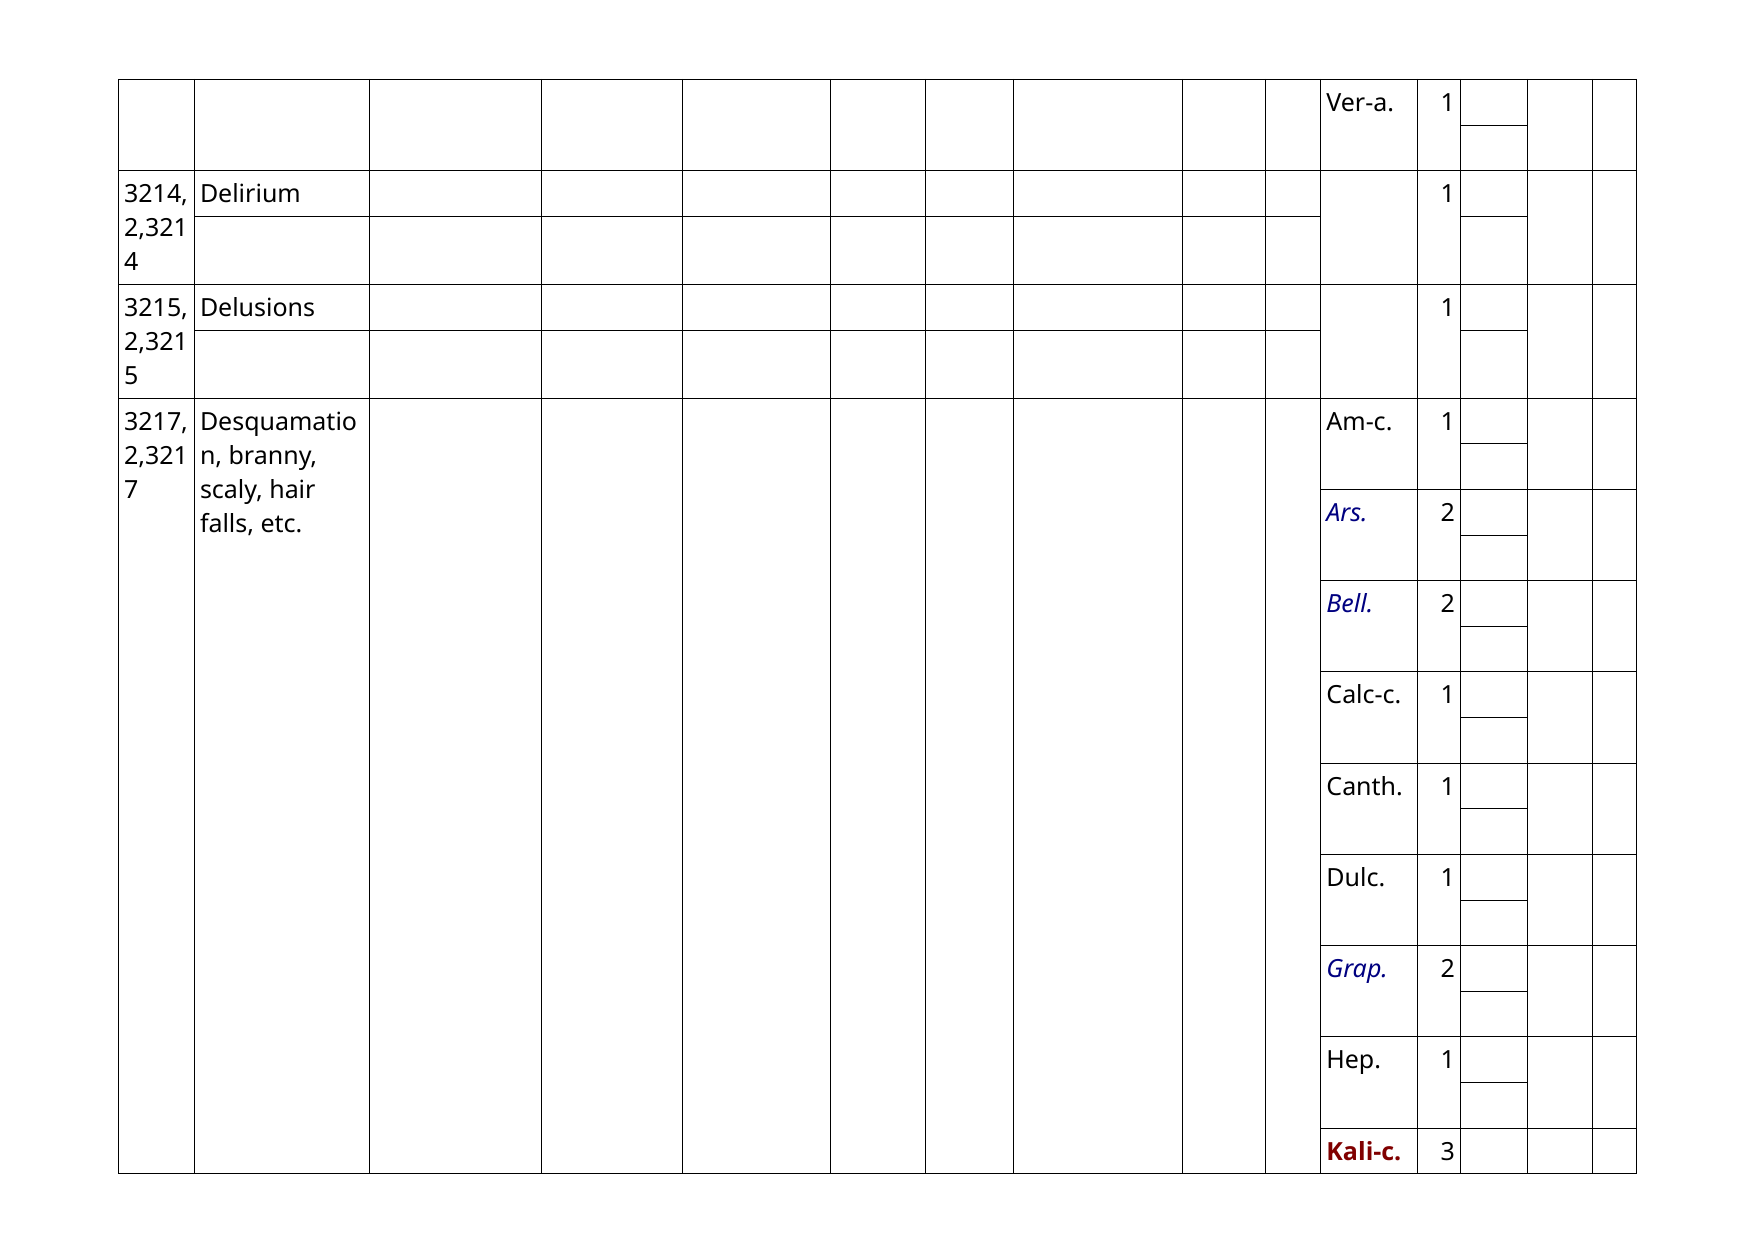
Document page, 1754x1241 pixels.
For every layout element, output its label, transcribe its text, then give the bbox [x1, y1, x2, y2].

table_cell [1528, 80, 1592, 170]
table_cell [1461, 946, 1527, 991]
table_cell [1461, 1129, 1527, 1173]
table_cell 2 [1418, 490, 1460, 580]
table_cell [1461, 718, 1527, 763]
table_cell Delirium [195, 171, 369, 216]
table_cell [926, 171, 1013, 216]
table_cell [1528, 490, 1592, 580]
table_cell [926, 399, 1013, 1173]
table_cell [1593, 490, 1636, 580]
table_cell [1528, 1037, 1592, 1128]
table_cell Bell. [1321, 581, 1417, 671]
table_cell [1014, 80, 1182, 170]
table_cell [1461, 992, 1527, 1036]
table_cell [1014, 331, 1182, 398]
table_cell Dulc. [1321, 855, 1417, 945]
table_cell [1461, 1037, 1527, 1082]
table_cell [1461, 444, 1527, 489]
table_cell [831, 80, 925, 170]
table_cell [1593, 285, 1636, 398]
table_cell [1528, 171, 1592, 284]
table_cell [926, 80, 1013, 170]
table_cell Calc-c. [1321, 672, 1417, 763]
table_cell [1593, 855, 1636, 945]
table_cell [542, 171, 682, 216]
table_cell [195, 331, 369, 398]
table_cell [1461, 126, 1527, 170]
table_cell [1461, 809, 1527, 854]
table_cell [1593, 581, 1636, 671]
table_cell [195, 80, 369, 170]
table_cell [370, 171, 541, 216]
table_cell 2 [1418, 581, 1460, 671]
table_cell [1528, 1129, 1592, 1173]
table_cell [1528, 855, 1592, 945]
table_cell [370, 285, 541, 329]
table_cell [1461, 627, 1527, 671]
table_cell [1593, 764, 1636, 854]
table_cell [1321, 171, 1417, 284]
table_cell [1461, 285, 1527, 329]
table_cell Desquamation, branny, scaly, hair falls, etc. [195, 399, 369, 1173]
table_cell Canth. [1321, 764, 1417, 854]
table_cell [1593, 399, 1636, 489]
table_cell Kali-c. [1321, 1129, 1417, 1173]
table_cell [1461, 171, 1527, 216]
table_cell 1 [1418, 80, 1460, 170]
table_cell [683, 399, 830, 1173]
table_cell [1183, 171, 1265, 216]
table_cell [1528, 672, 1592, 763]
table_cell [542, 331, 682, 398]
table_cell [195, 217, 369, 284]
table_cell 2 [1418, 946, 1460, 1036]
table_cell [1593, 672, 1636, 763]
table_cell [1528, 285, 1592, 398]
table_cell 3217,2,3217 [119, 399, 194, 1173]
table_cell [683, 217, 830, 284]
table_cell [1183, 285, 1265, 329]
table_cell [1266, 399, 1320, 1173]
table_cell [370, 217, 541, 284]
table_cell [1266, 331, 1320, 398]
table_cell 3215,2,3215 [119, 285, 194, 398]
table_cell Hep. [1321, 1037, 1417, 1128]
table_cell 3 [1418, 1129, 1460, 1173]
table_cell [542, 399, 682, 1173]
table_cell 1 [1418, 1037, 1460, 1128]
table_cell [1593, 171, 1636, 284]
table_cell [1014, 171, 1182, 216]
table_cell [683, 80, 830, 170]
table_cell [1461, 855, 1527, 899]
table_cell [1183, 331, 1265, 398]
table_cell 3214,2,3214 [119, 171, 194, 284]
table_cell [1593, 1037, 1636, 1128]
table_cell [370, 399, 541, 1173]
table_cell [1593, 1129, 1636, 1173]
table_cell [1461, 1083, 1527, 1128]
table_cell [1266, 171, 1320, 216]
table_cell [1266, 217, 1320, 284]
table_cell [1183, 80, 1265, 170]
table_cell Ver-a. [1321, 80, 1417, 170]
table_cell [1461, 672, 1527, 717]
table_cell [1321, 285, 1417, 398]
table_cell [1528, 946, 1592, 1036]
table_cell [1461, 764, 1527, 808]
table_cell [926, 285, 1013, 329]
table_cell [1014, 217, 1182, 284]
table_cell [1593, 80, 1636, 170]
table_cell 1 [1418, 171, 1460, 284]
table_cell [1014, 285, 1182, 329]
table_cell [1183, 217, 1265, 284]
table_cell [831, 285, 925, 329]
table_cell [683, 285, 830, 329]
table_cell [1266, 285, 1320, 329]
table_cell [1266, 80, 1320, 170]
table_cell [1183, 399, 1265, 1173]
table_cell [831, 331, 925, 398]
table_cell [1461, 331, 1527, 398]
table_cell 1 [1418, 672, 1460, 763]
table_cell [1461, 901, 1527, 945]
table_cell 1 [1418, 855, 1460, 945]
table_cell [1528, 581, 1592, 671]
table_cell [1461, 490, 1527, 534]
table_cell [831, 217, 925, 284]
table_cell [831, 399, 925, 1173]
table_cell 1 [1418, 399, 1460, 489]
table_cell Grap. [1321, 946, 1417, 1036]
table_cell [926, 217, 1013, 284]
table_cell [119, 80, 194, 170]
table_cell Ars. [1321, 490, 1417, 580]
table_cell [683, 331, 830, 398]
table_cell [831, 171, 925, 216]
table_cell [1461, 399, 1527, 443]
table_cell [1014, 399, 1182, 1173]
table_cell 1 [1418, 764, 1460, 854]
table_cell [1528, 399, 1592, 489]
table_cell [1461, 217, 1527, 284]
table_cell [542, 217, 682, 284]
table_cell 1 [1418, 285, 1460, 398]
table_cell [370, 80, 541, 170]
table_cell [1461, 536, 1527, 580]
table_cell [542, 80, 682, 170]
table_cell [683, 171, 830, 216]
table_cell [1593, 946, 1636, 1036]
table_cell [1461, 80, 1527, 124]
table_cell [1528, 764, 1592, 854]
table_cell [926, 331, 1013, 398]
table_cell Delusions [195, 285, 369, 329]
table_cell [1461, 581, 1527, 626]
table_cell [370, 331, 541, 398]
table_cell [542, 285, 682, 329]
table_cell Am-c. [1321, 399, 1417, 489]
